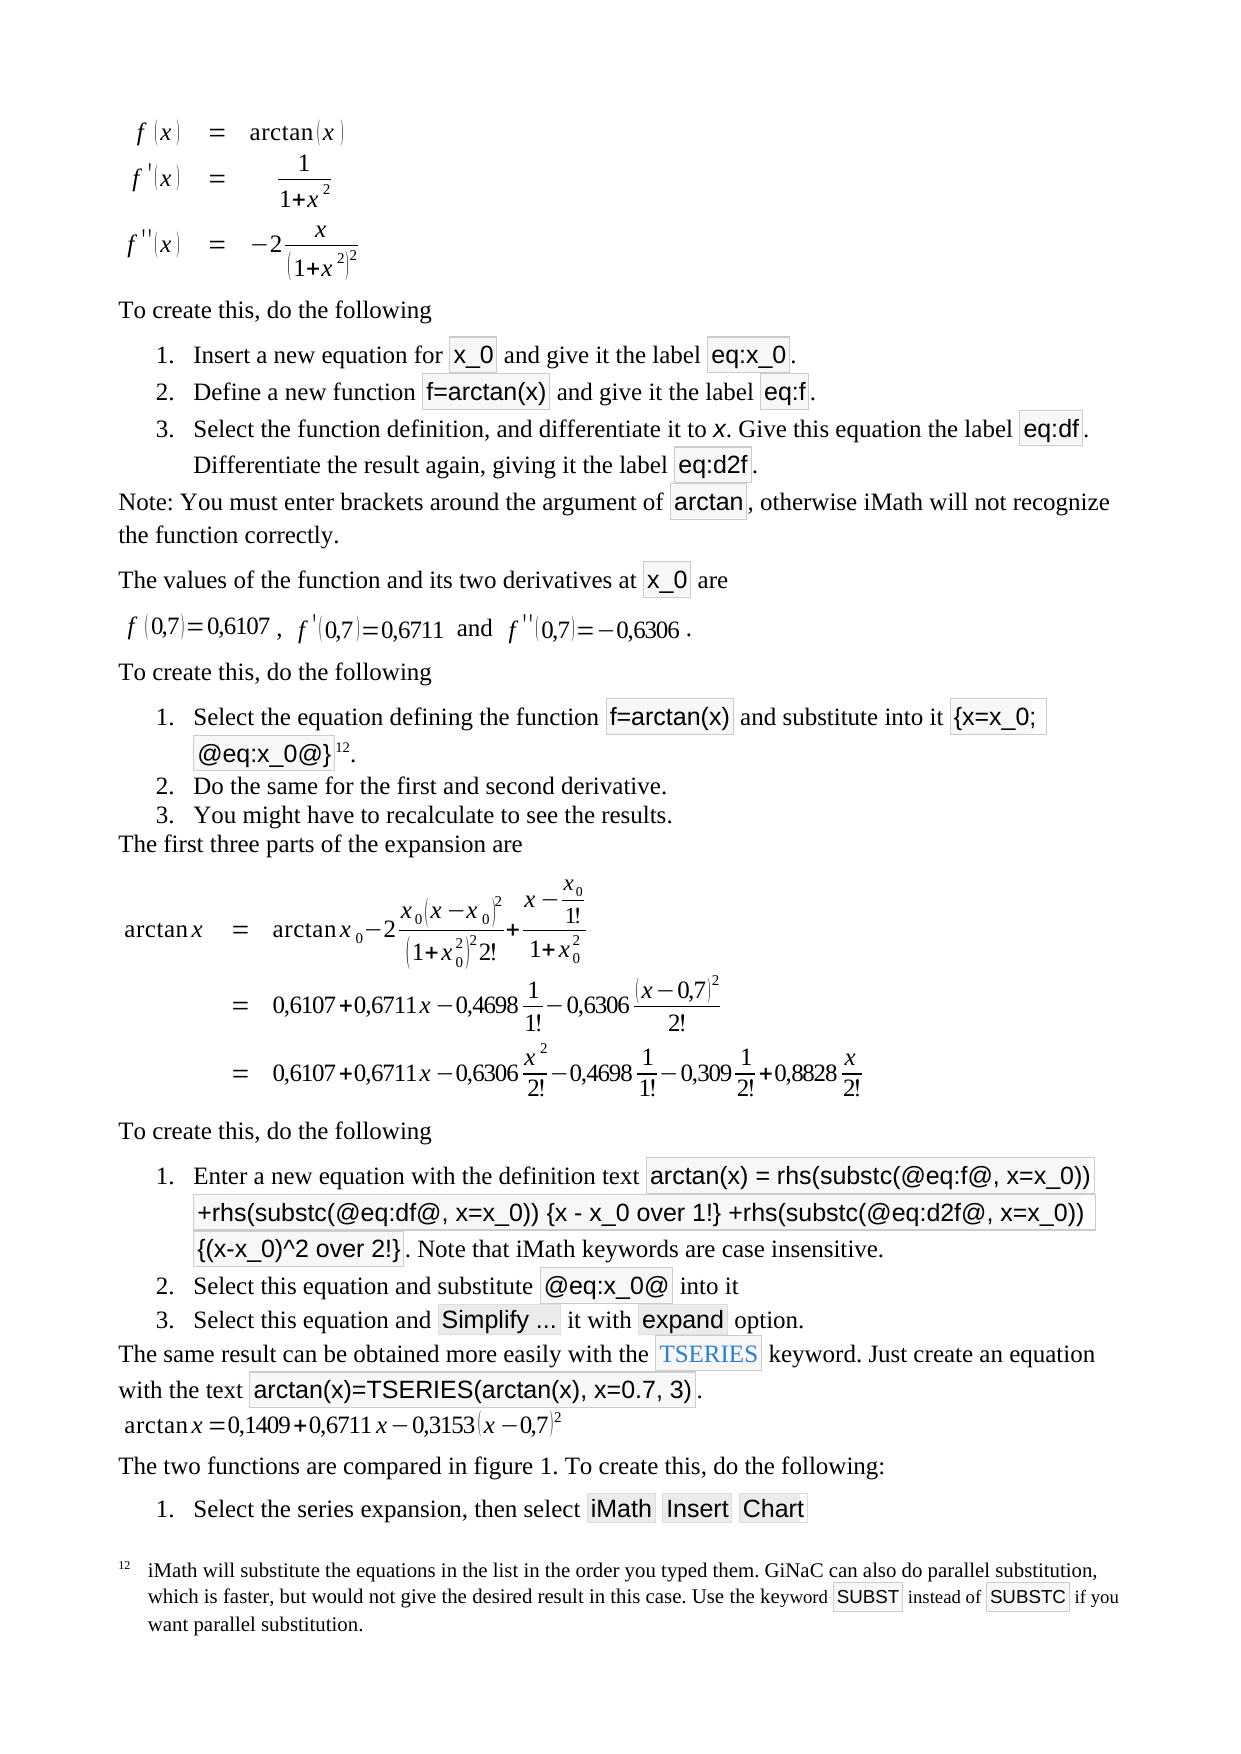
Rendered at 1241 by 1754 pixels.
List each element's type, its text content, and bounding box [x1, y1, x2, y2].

text To create this, do the following [118, 1116, 1122, 1145]
list Select this equation and Simplify ... it with expand option. [156, 1304, 438, 1335]
list Select the function definition, and differentiate it to x. Give this equation the label eq:df. Differentiate the result again, giving it the label eq:d2f. [156, 410, 1122, 483]
list Select this equation and substitute @eq:x_0@ into it [156, 1267, 540, 1304]
text The first three parts of the expansion are [118, 829, 1122, 858]
list Insert a new equation for x_0 and give it the label eq:x_0. [790, 336, 1122, 373]
list Enter a new equation with the definition text arctan(x) = rhs(substc(@eq:f@, x=x_0))+rhs(substc(@eq:df@, x=x_0)) {x - x_0 over 1!} +rhs(substc(@eq:d2f@, x=x_0)) {(x-x_0)^2 over 2!}. Note that iMath keywords are case insensitive. [156, 1157, 646, 1267]
text The values of the function and its two derivatives at x_0 are [118, 561, 643, 598]
list Select this equation and Simplify ... it with expand option. [561, 1304, 638, 1335]
list Select this equation and substitute @eq:x_0@ into it [673, 1267, 1122, 1304]
list Do the same for the first and second derivative. [156, 771, 1122, 800]
list Insert a new equation for x_0 and give it the label eq:x_0. [497, 336, 707, 373]
list Define a new function f=arctan(x) and give it the label eq:f. [550, 373, 760, 410]
list Insert a new equation for x_0 and give it the label eq:x_0. [156, 336, 449, 373]
list Select this equation and Simplify ... it with expand option. [728, 1304, 1122, 1335]
list Select the series expansion, then select iMath Insert Chart [808, 1493, 1122, 1523]
text The same result can be obtained more easily with the TSERIES keyword. Just create an equation with the text arctan(x)=TSERIES(arctan(x), x=0.7, 3). [118, 1335, 1122, 1439]
list iMath will substitute the equations in the list in the order you typed them. GiNaC can also do parallel substitution, which is faster, but would not give the desired result in this case. Use the keyword SUBST instead of SUBSTC if you want parallel substitution. [118, 1558, 1122, 1636]
text Note: You must enter brackets around the argument of arctan, otherwise iMath will not recognize the function correctly. [118, 483, 1122, 548]
text The values of the function and its two derivatives at x_0 are [691, 561, 1122, 598]
text The two functions are compared in figure 1. To create this, do the following: [118, 1451, 1122, 1480]
text , and . [118, 610, 1122, 644]
list Define a new function f=arctan(x) and give it the label eq:f. [809, 373, 1122, 410]
list Define a new function f=arctan(x) and give it the label eq:f. [156, 373, 422, 410]
text To create this, do the following [118, 295, 1122, 324]
list Select the equation defining the function f=arctan(x) and substitute into it {x=x_0; @eq:x_0@}. [156, 698, 1122, 771]
list Select the series expansion, then select iMath Insert Chart [156, 1493, 587, 1523]
list You might have to recalculate to see the results. [156, 800, 1122, 829]
list Enter a new equation with the definition text arctan(x) = rhs(substc(@eq:f@, x=x_0))+rhs(substc(@eq:df@, x=x_0)) {x - x_0 over 1!} +rhs(substc(@eq:d2f@, x=x_0)) {(x-x_0)^2 over 2!}. Note that iMath keywords are case insensitive. [404, 1157, 1122, 1267]
text To create this, do the following [118, 657, 1122, 686]
